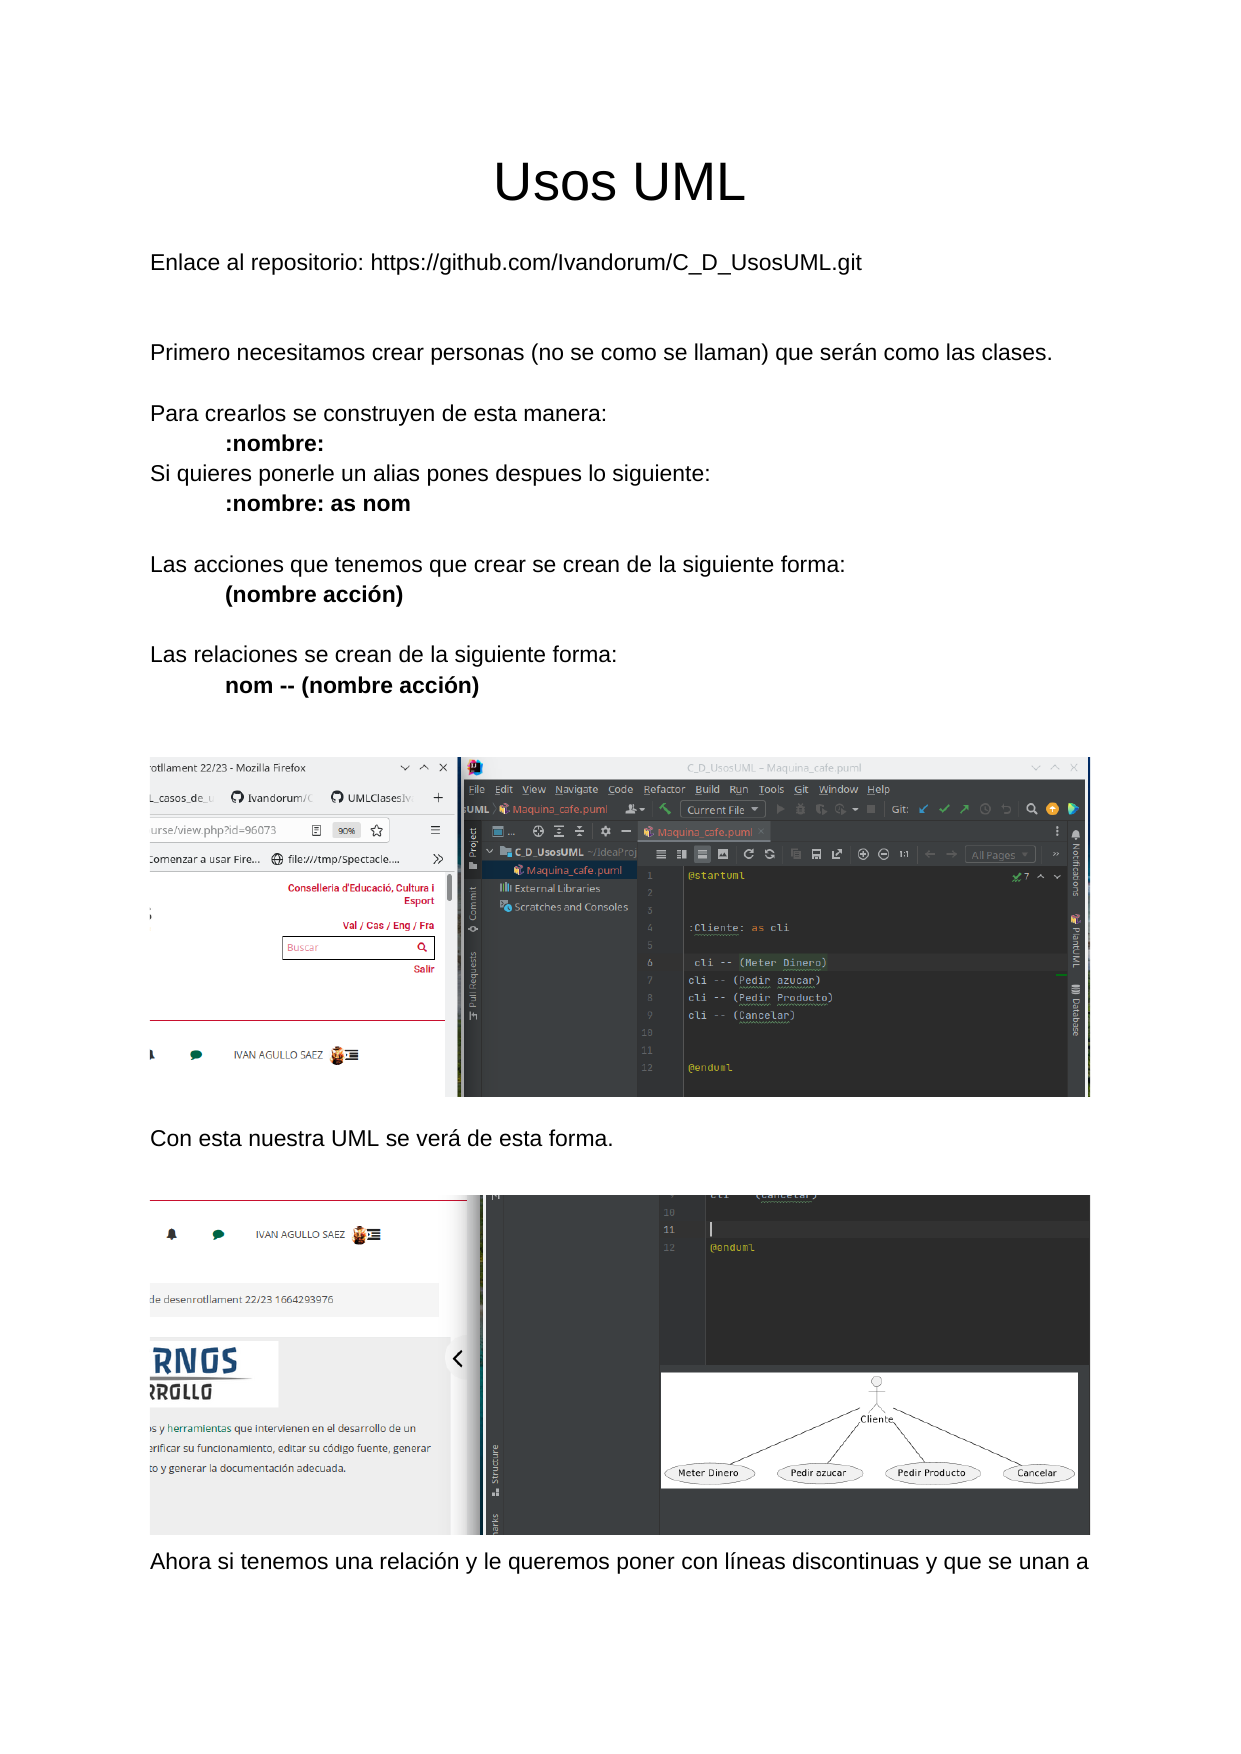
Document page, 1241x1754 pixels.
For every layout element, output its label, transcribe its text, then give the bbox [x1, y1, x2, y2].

text nom -- (nombre acción) [150, 672, 1090, 698]
text :nombre: as nom [150, 490, 1090, 517]
text (nombre acción) [150, 581, 1090, 607]
text Las relaciones se crean de la siguiente forma: [150, 641, 1090, 668]
text :nombre: [150, 430, 1090, 456]
text Con esta nuestra UML se verá de esta forma. [150, 1125, 1090, 1151]
text Si quieres ponerle un alias pones despues lo siguiente: [150, 460, 1090, 487]
text Primero necesitamos crear personas (no se como se llaman) que serán como las clases. [150, 339, 1090, 366]
text Ahora si tenemos una relación y le queremos poner con líneas discontinuas y que se unan a [150, 1548, 1090, 1574]
title Usos UML [150, 150, 1090, 212]
picture [149, 1195, 1091, 1535]
picture [149, 757, 1091, 1097]
text Enlace al repositorio: https://github.com/Ivandorum/C_D_UsosUML.git [150, 249, 1090, 275]
text Para crearlos se construyen de esta manera: [150, 400, 1090, 426]
text Las acciones que tenemos que crear se crean de la siguiente forma: [150, 551, 1090, 577]
